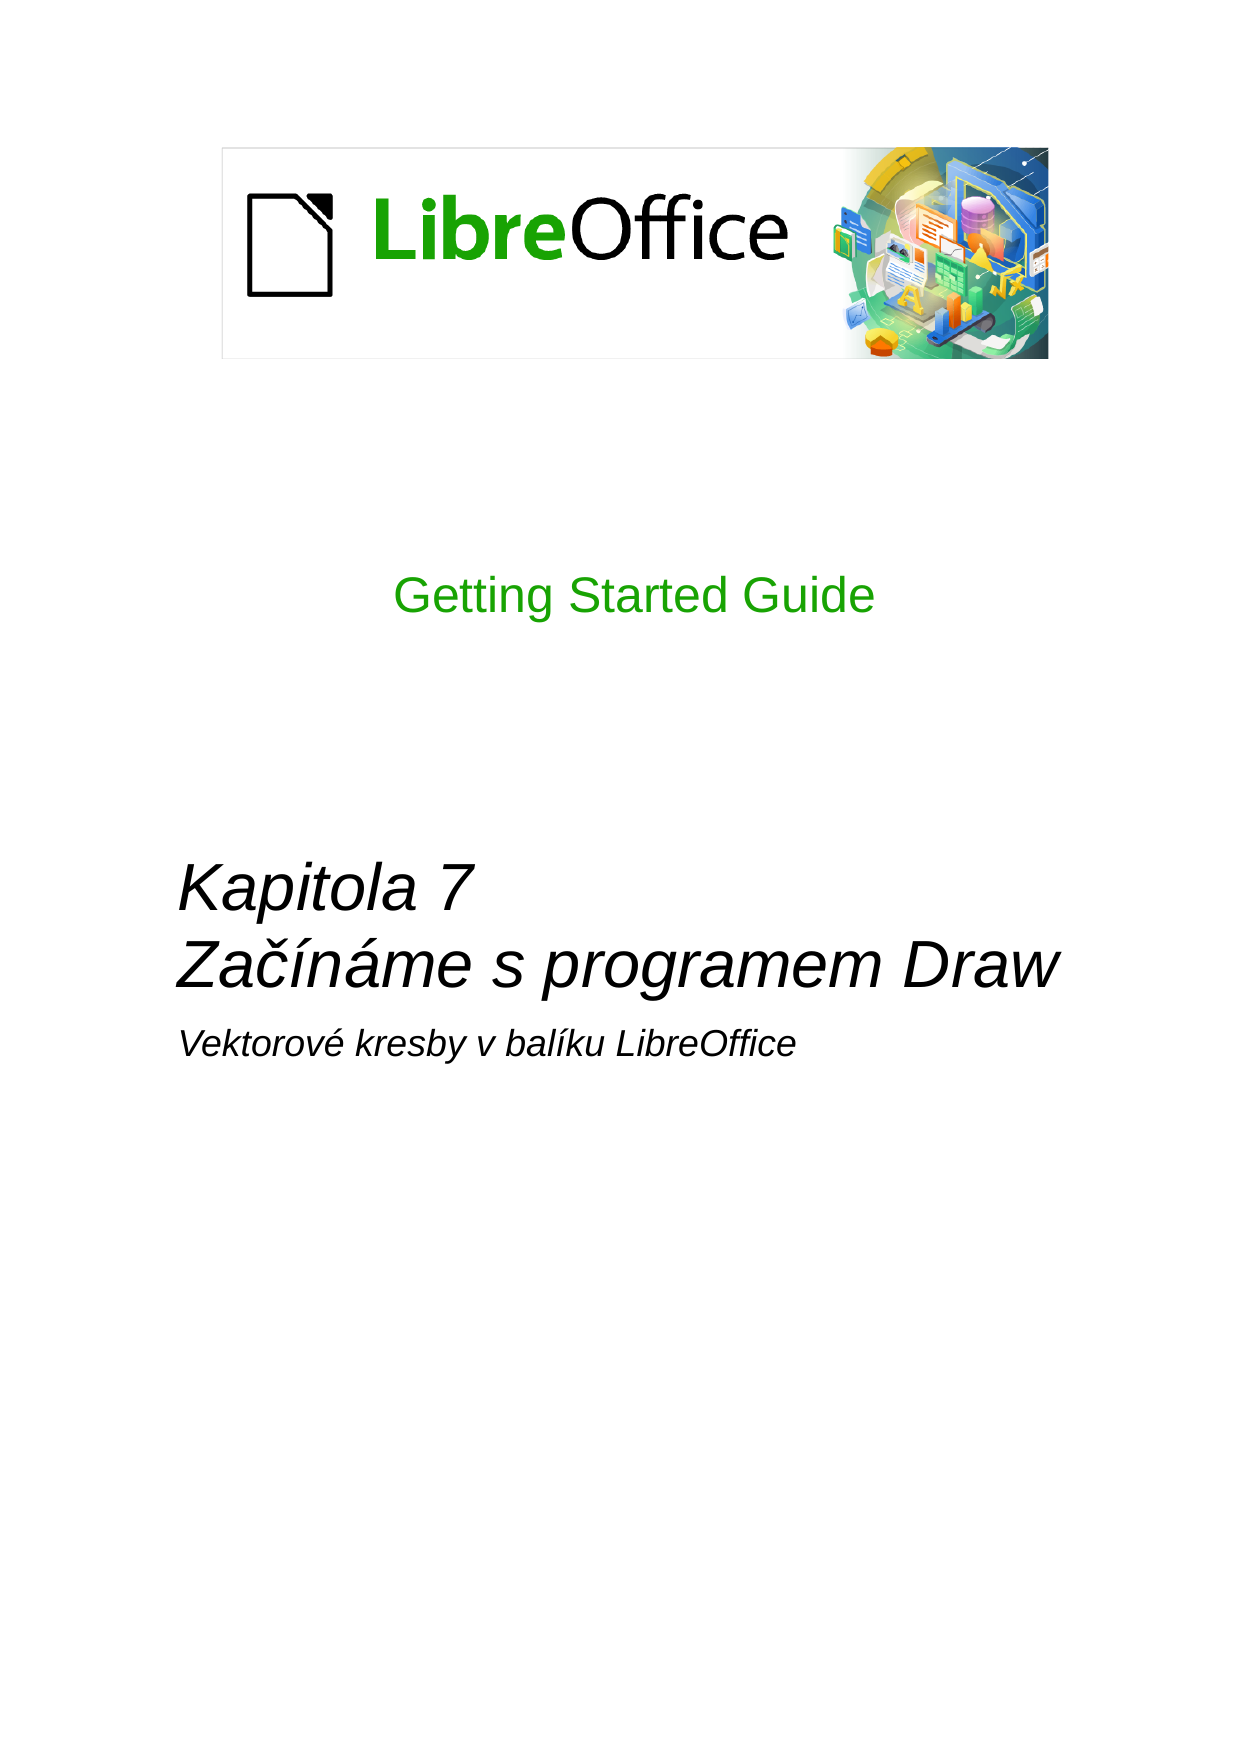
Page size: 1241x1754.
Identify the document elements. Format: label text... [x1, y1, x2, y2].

subtitle Vektorové kresby v balíku LibreOffice [177, 1021, 1093, 1064]
title Kapitola 7 Začínáme s programem Draw [177, 848, 1093, 1002]
text testovací Zdeněk testovací Zdeněk Ztestovací Zdeněk LibreOffice [177, 566, 1093, 623]
picture [221, 147, 1049, 359]
